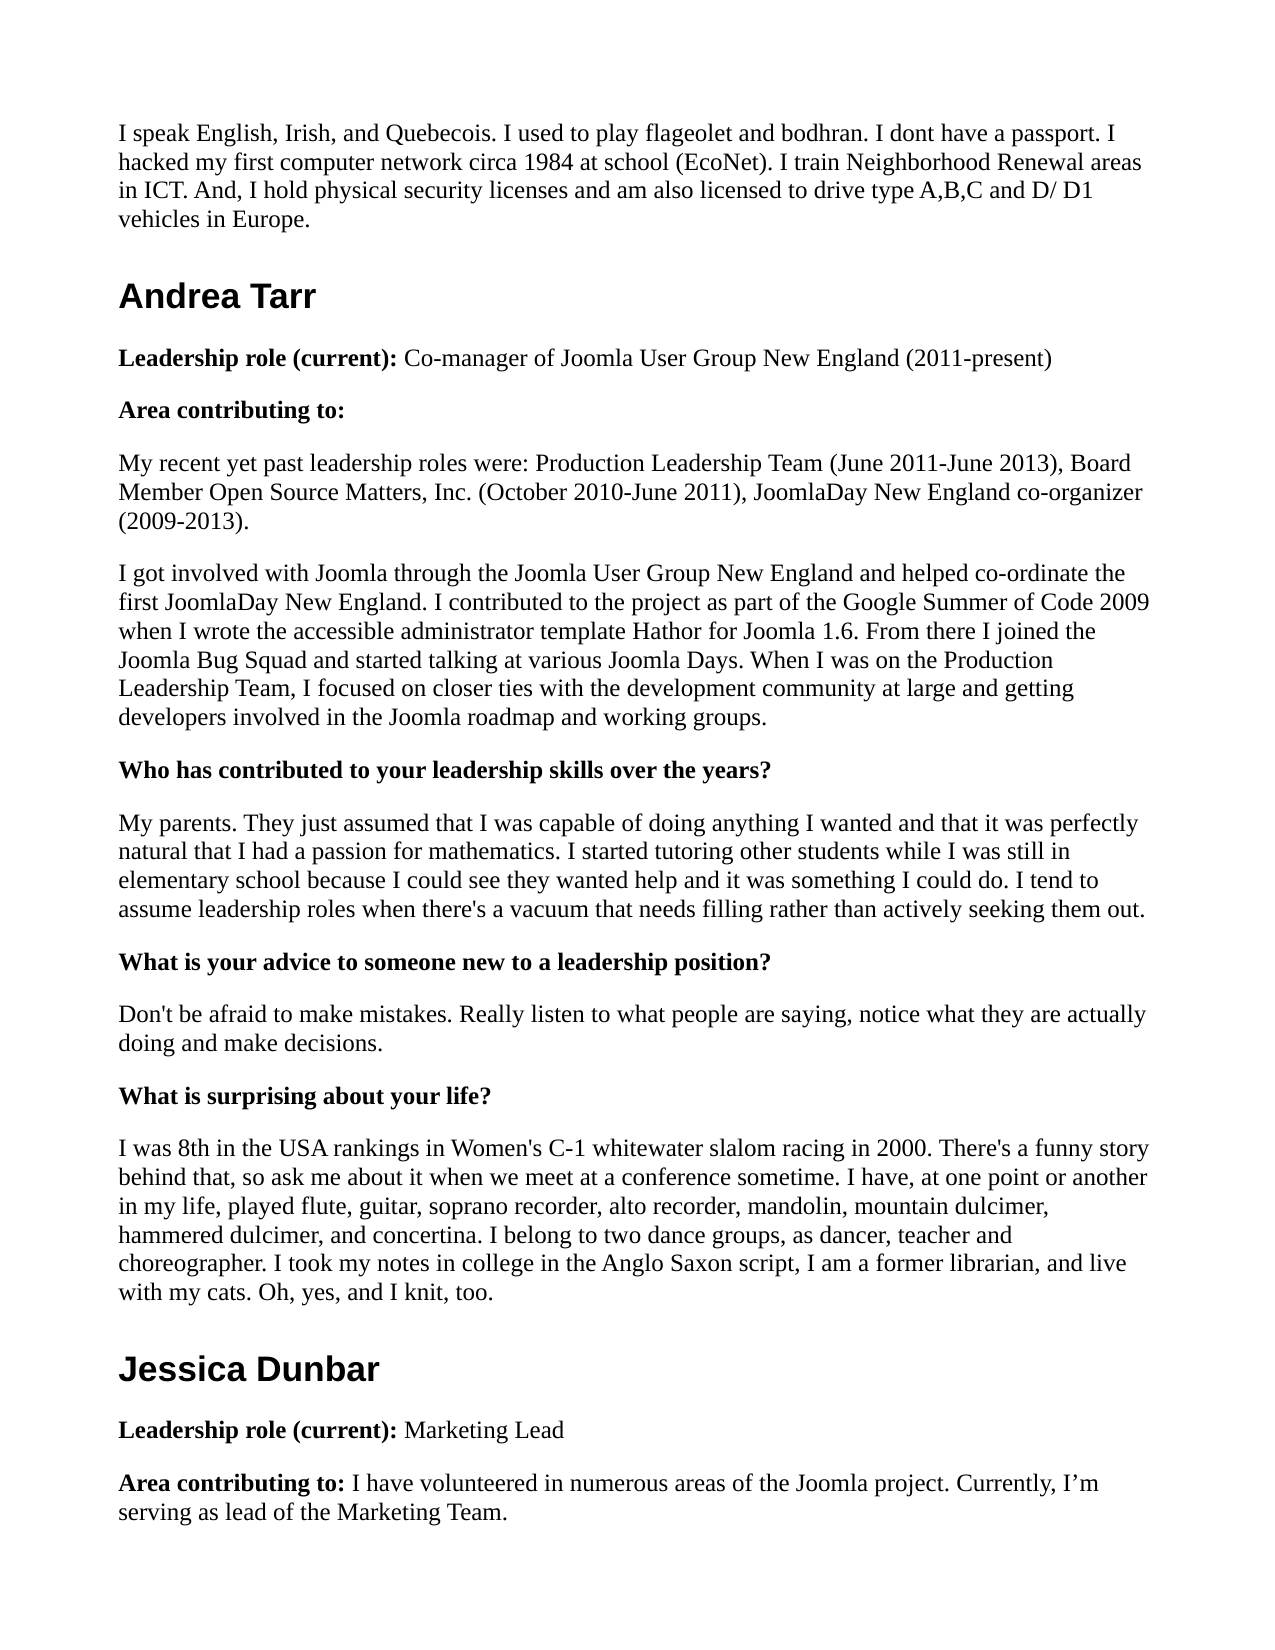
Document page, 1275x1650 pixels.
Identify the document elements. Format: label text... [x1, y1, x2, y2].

text Leadership role (current): Co-manager of Joomla User Group New England (2011-present) [118, 343, 1157, 372]
text Area contributing to: I have volunteered in numerous areas of the Joomla project. Currently, I’m serving as lead of the Marketing Team. [118, 1468, 1157, 1526]
text What is your advice to someone new to a leadership position? [118, 947, 1157, 975]
subtitle Jessica Dunbar [118, 1348, 1157, 1389]
text My recent yet past leadership roles were: Production Leadership Team (June 2011-June 2013), Board Member Open Source Matters, Inc. (October 2010-June 2011), JoomlaDay New England co-organizer (2009-2013). [118, 448, 1157, 534]
text I got involved with Joomla through the Joomla User Group New England and helped co-ordinate the first JoomlaDay New England. I contributed to the project as part of the Google Summer of Code 2009 when I wrote the accessible administrator template Hathor for Joomla 1.6. From there I joined the Joomla Bug Squad and started talking at various Joomla Days. When I was on the Production Leadership Team, I focused on closer ties with the development community at large and getting developers involved in the Joomla roadmap and working groups. [118, 558, 1157, 731]
text Leadership role (current): Marketing Lead [118, 1416, 1157, 1444]
subtitle Andrea Tarr [118, 275, 1157, 316]
text Who has contributed to your leadership skills over the years? [118, 755, 1157, 784]
text I speak English, Irish, and Quebecois. I used to play flageolet and bodhran. I dont have a passport. I hacked my first computer network circa 1984 at school (EcoNet). I train Neighborhood Renewal areas in ICT. And, I hold physical security licenses and am also licensed to drive type A,B,C and D/ D1 vehicles in Europe. [118, 118, 1157, 233]
text What is surprising about your life? [118, 1081, 1157, 1109]
text My parents. They just assumed that I was capable of doing anything I wanted and that it was perfectly natural that I had a passion for mathematics. I started tutoring other students while I was still in elementary school because I could see they wanted help and it was something I could do. I tend to assume leadership roles when there's a vacuum that needs filling rather than actively seeking them out. [118, 808, 1157, 923]
text Don't be afraid to make mistakes. Really listen to what people are saying, notice what they are actually doing and make decisions. [118, 999, 1157, 1057]
text I was 8th in the USA rankings in Women's C-1 whitewater slalom racing in 2000. There's a funny story behind that, so ask me about it when we meet at a conference sometime. I have, at one point or another in my life, played flute, guitar, soprano recorder, alto recorder, mandolin, mountain dulcimer, hammered dulcimer, and concertina. I belong to two dance groups, as dancer, teacher and choreographer. I took my notes in college in the Anglo Saxon script, I am a former librarian, and live with my cats. Oh, yes, and I knit, too. [118, 1133, 1157, 1306]
text Area contributing to: [118, 396, 1157, 424]
